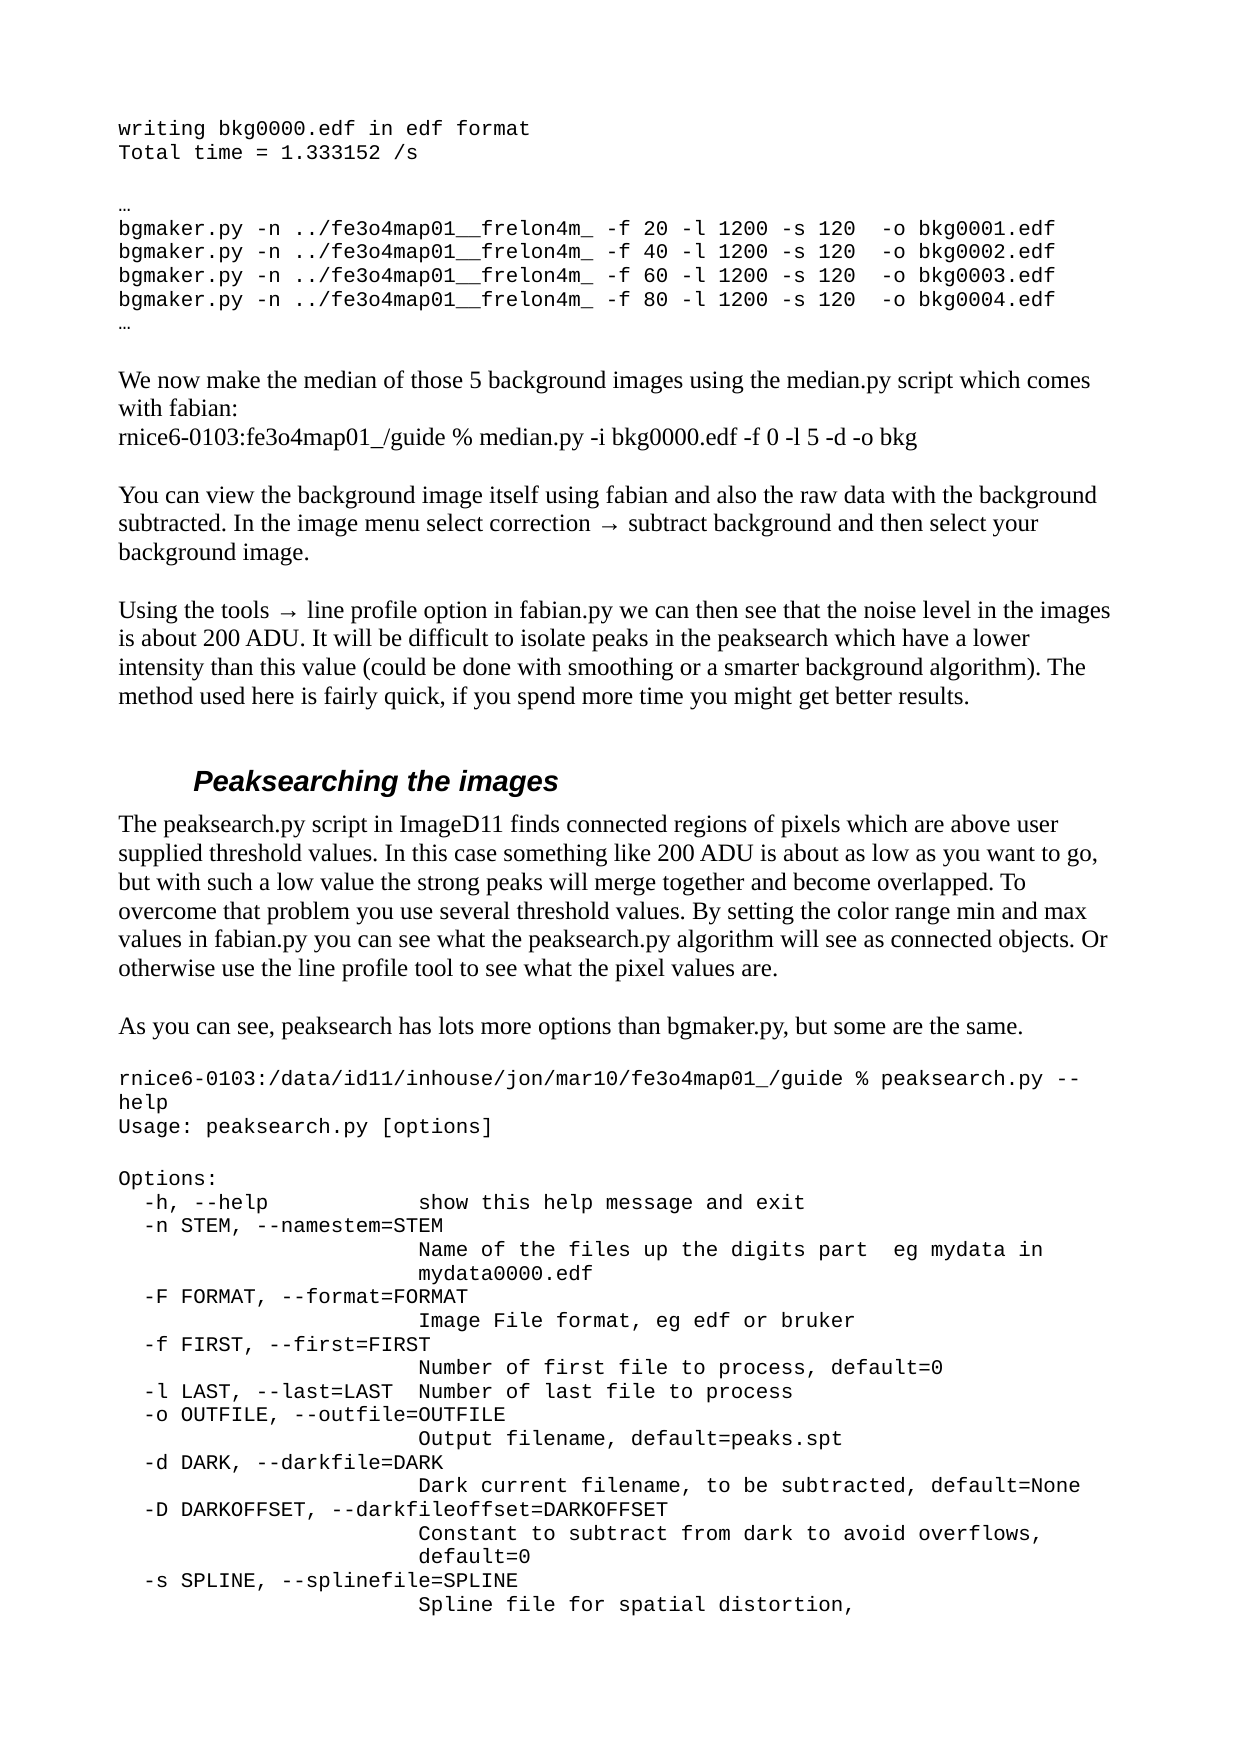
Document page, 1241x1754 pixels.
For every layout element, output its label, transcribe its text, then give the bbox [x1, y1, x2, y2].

text You can view the background image itself using fabian and also the raw data with the background subtracted. In the image menu select correction → subtract background and then select your background image. [118, 480, 1122, 566]
text As you can see, peaksearch has lots more options than bgmaker.py, but some are the same. [118, 1011, 1122, 1039]
text default=0 [118, 1546, 1122, 1570]
text Image File format, eg edf or bruker [118, 1310, 1122, 1333]
text Dark current filename, to be subtracted, default=None [118, 1475, 1122, 1499]
text -o OUTFILE, --outfile=OUTFILE [118, 1404, 1122, 1428]
text Name of the files up the digits part eg mydata in [118, 1239, 1122, 1263]
text Output filename, default=peaks.spt [118, 1428, 1122, 1452]
text … [118, 312, 1122, 336]
text Total time = 1.333152 /s [118, 142, 1122, 165]
text bgmaker.py -n ../fe3o4map01__frelon4m_ -f 80 -l 1200 -s 120 -o bkg0004.edf [118, 289, 1122, 312]
text rnice6-0103:/data/id11/inhouse/jon/mar10/fe3o4map01_/guide % peaksearch.py --help [118, 1068, 1122, 1116]
text bgmaker.py -n ../fe3o4map01__frelon4m_ -f 60 -l 1200 -s 120 -o bkg0003.edf [118, 265, 1122, 289]
text -s SPLINE, --splinefile=SPLINE [118, 1570, 1122, 1594]
text -F FORMAT, --format=FORMAT [118, 1286, 1122, 1310]
text bgmaker.py -n ../fe3o4map01__frelon4m_ -f 20 -l 1200 -s 120 -o bkg0001.edf [118, 218, 1122, 241]
text We now make the median of those 5 background images using the median.py script which comes with fabian: [118, 365, 1122, 422]
text … [118, 194, 1122, 218]
text mydata0000.edf [118, 1263, 1122, 1286]
text Options: [118, 1168, 1122, 1192]
text -D DARKOFFSET, --darkfileoffset=DARKOFFSET [118, 1499, 1122, 1523]
text -l LAST, --last=LAST Number of last file to process [118, 1381, 1122, 1404]
text -h, --help show this help message and exit [118, 1192, 1122, 1215]
text Constant to subtract from dark to avoid overflows, [118, 1523, 1122, 1546]
text bgmaker.py -n ../fe3o4map01__frelon4m_ -f 40 -l 1200 -s 120 -o bkg0002.edf [118, 241, 1122, 265]
subtitle Peaksearching the images [193, 763, 1122, 797]
text Spline file for spatial distortion, [118, 1594, 1122, 1617]
text -d DARK, --darkfile=DARK [118, 1452, 1122, 1475]
text Using the tools → line profile option in fabian.py we can then see that the noise level in the images is about 200 ADU. It will be difficult to isolate peaks in the peaksearch which have a lower intensity than this value (could be done with smoothing or a smarter background algorithm). The method used here is fairly quick, if you spend more time you might get better results. [118, 595, 1122, 710]
text Number of first file to process, default=0 [118, 1357, 1122, 1381]
text rnice6-0103:fe3o4map01_/guide % median.py -i bkg0000.edf -f 0 -l 5 -d -o bkg [118, 422, 1122, 451]
text -f FIRST, --first=FIRST [118, 1333, 1122, 1357]
text Usage: peaksearch.py [options] [118, 1116, 1122, 1139]
text -n STEM, --namestem=STEM [118, 1215, 1122, 1239]
text writing bkg0000.edf in edf format [118, 118, 1122, 142]
text The peaksearch.py script in ImageD11 finds connected regions of pixels which are above user supplied threshold values. In this case something like 200 ADU is about as low as you want to go, but with such a low value the strong peaks will merge together and become overlapped. To overcome that problem you use several threshold values. By setting the color range min and max values in fabian.py you can see what the peaksearch.py algorithm will see as connected objects. Or otherwise use the line profile tool to see what the pixel values are. [118, 809, 1122, 982]
